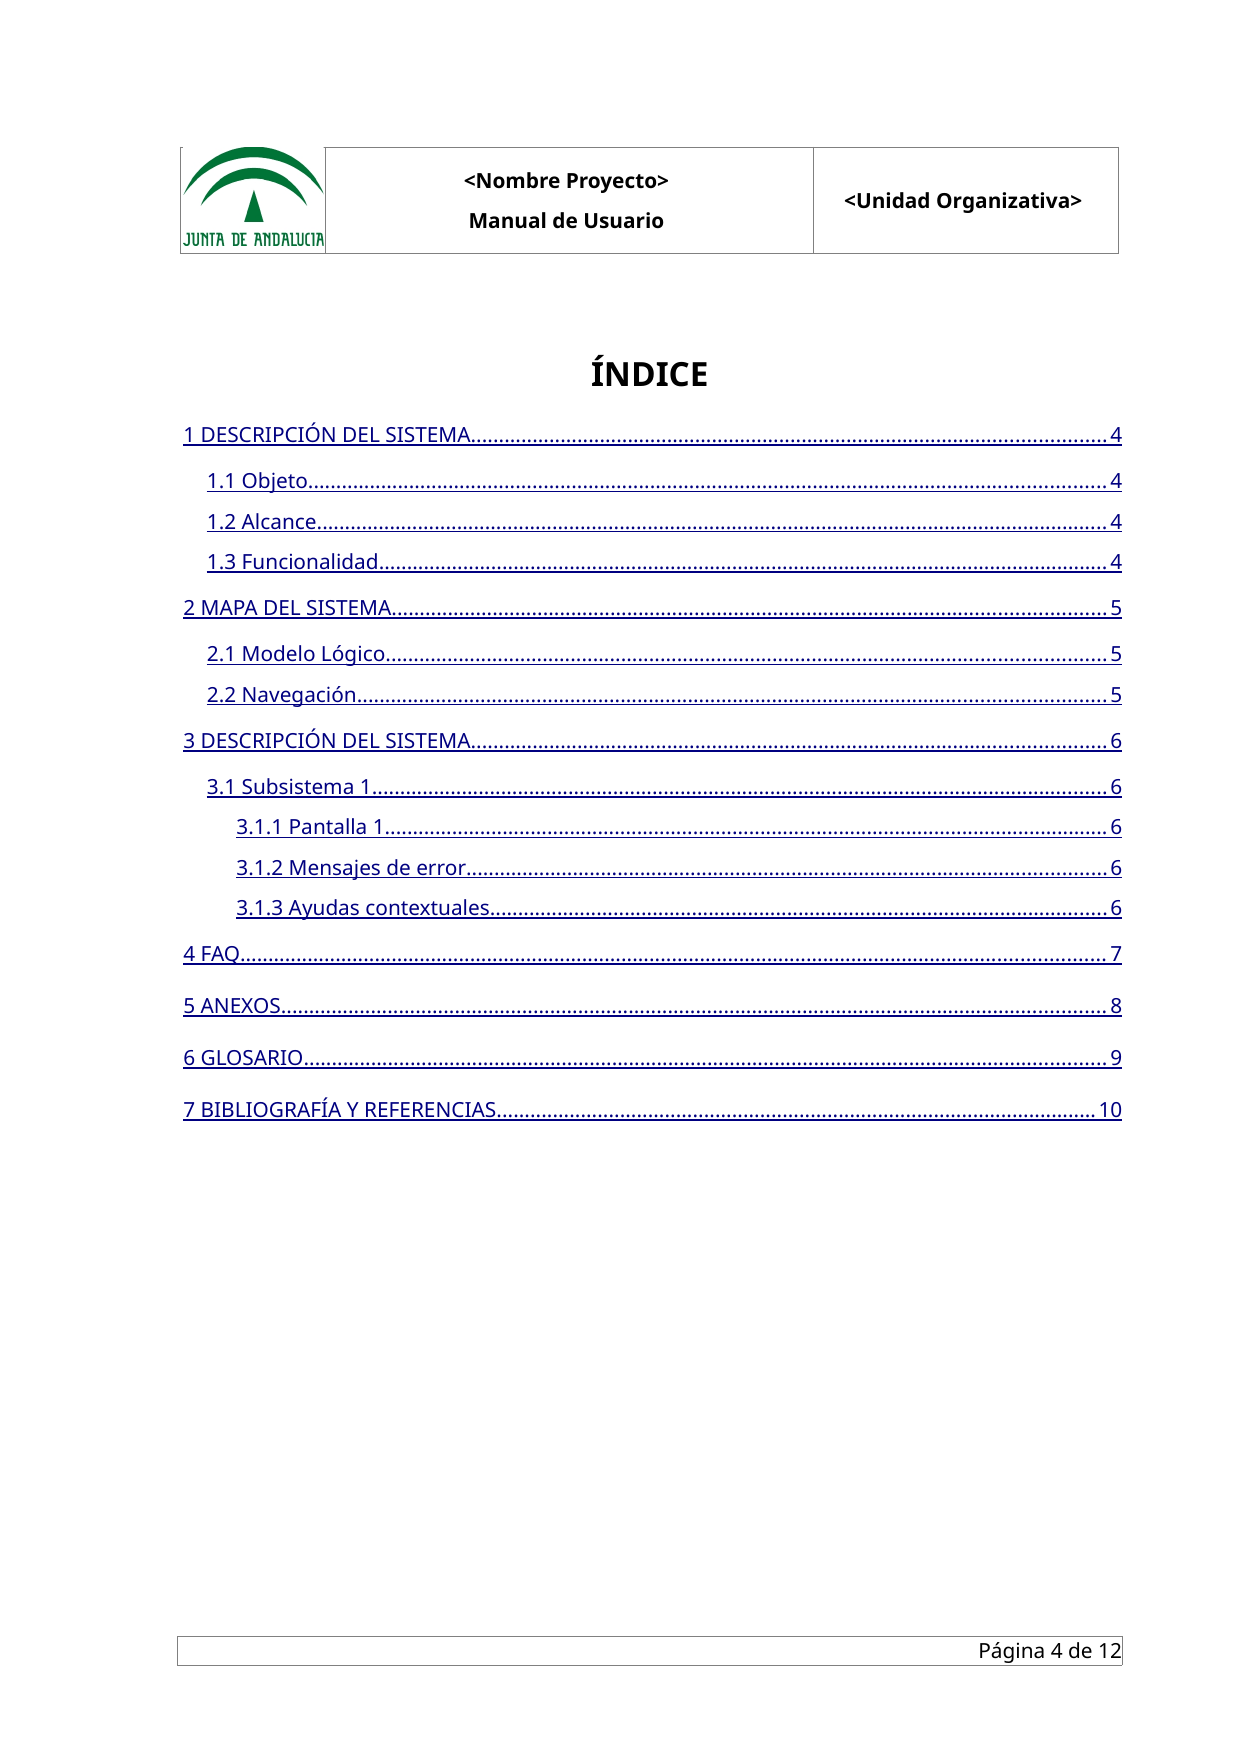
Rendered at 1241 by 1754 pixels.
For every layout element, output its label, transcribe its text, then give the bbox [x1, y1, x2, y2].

text 1.1 Objeto 4 [207, 467, 1122, 491]
text 1 DESCRIPCIÓN DEL SISTEMA 4 [183, 420, 1122, 444]
text 3.1.3 Ayudas contextuales 6 [236, 893, 1122, 917]
text 3 DESCRIPCIÓN DEL SISTEMA 6 [183, 726, 1122, 750]
text 3.1 Subsistema 1 6 [207, 772, 1122, 796]
text 4 FAQ 7 [183, 939, 1122, 963]
text 6 GLOSARIO 9 [183, 1043, 1122, 1067]
text 5 ANEXOS 8 [183, 991, 1122, 1015]
subtitle ÍNDICE [177, 351, 1122, 396]
text 7 BIBLIOGRAFÍA Y REFERENCIAS 10 [183, 1095, 1122, 1119]
text 1.2 Alcance 4 [207, 507, 1122, 531]
text 2 MAPA DEL SISTEMA 5 [183, 593, 1122, 617]
text 2.1 Modelo Lógico 5 [207, 639, 1122, 664]
text 3.1.2 Mensajes de error 6 [236, 853, 1122, 877]
text 3.1.1 Pantalla 1 6 [236, 812, 1122, 837]
text 2.2 Navegación 5 [207, 680, 1122, 704]
text 1.3 Funcionalidad 4 [207, 547, 1122, 571]
